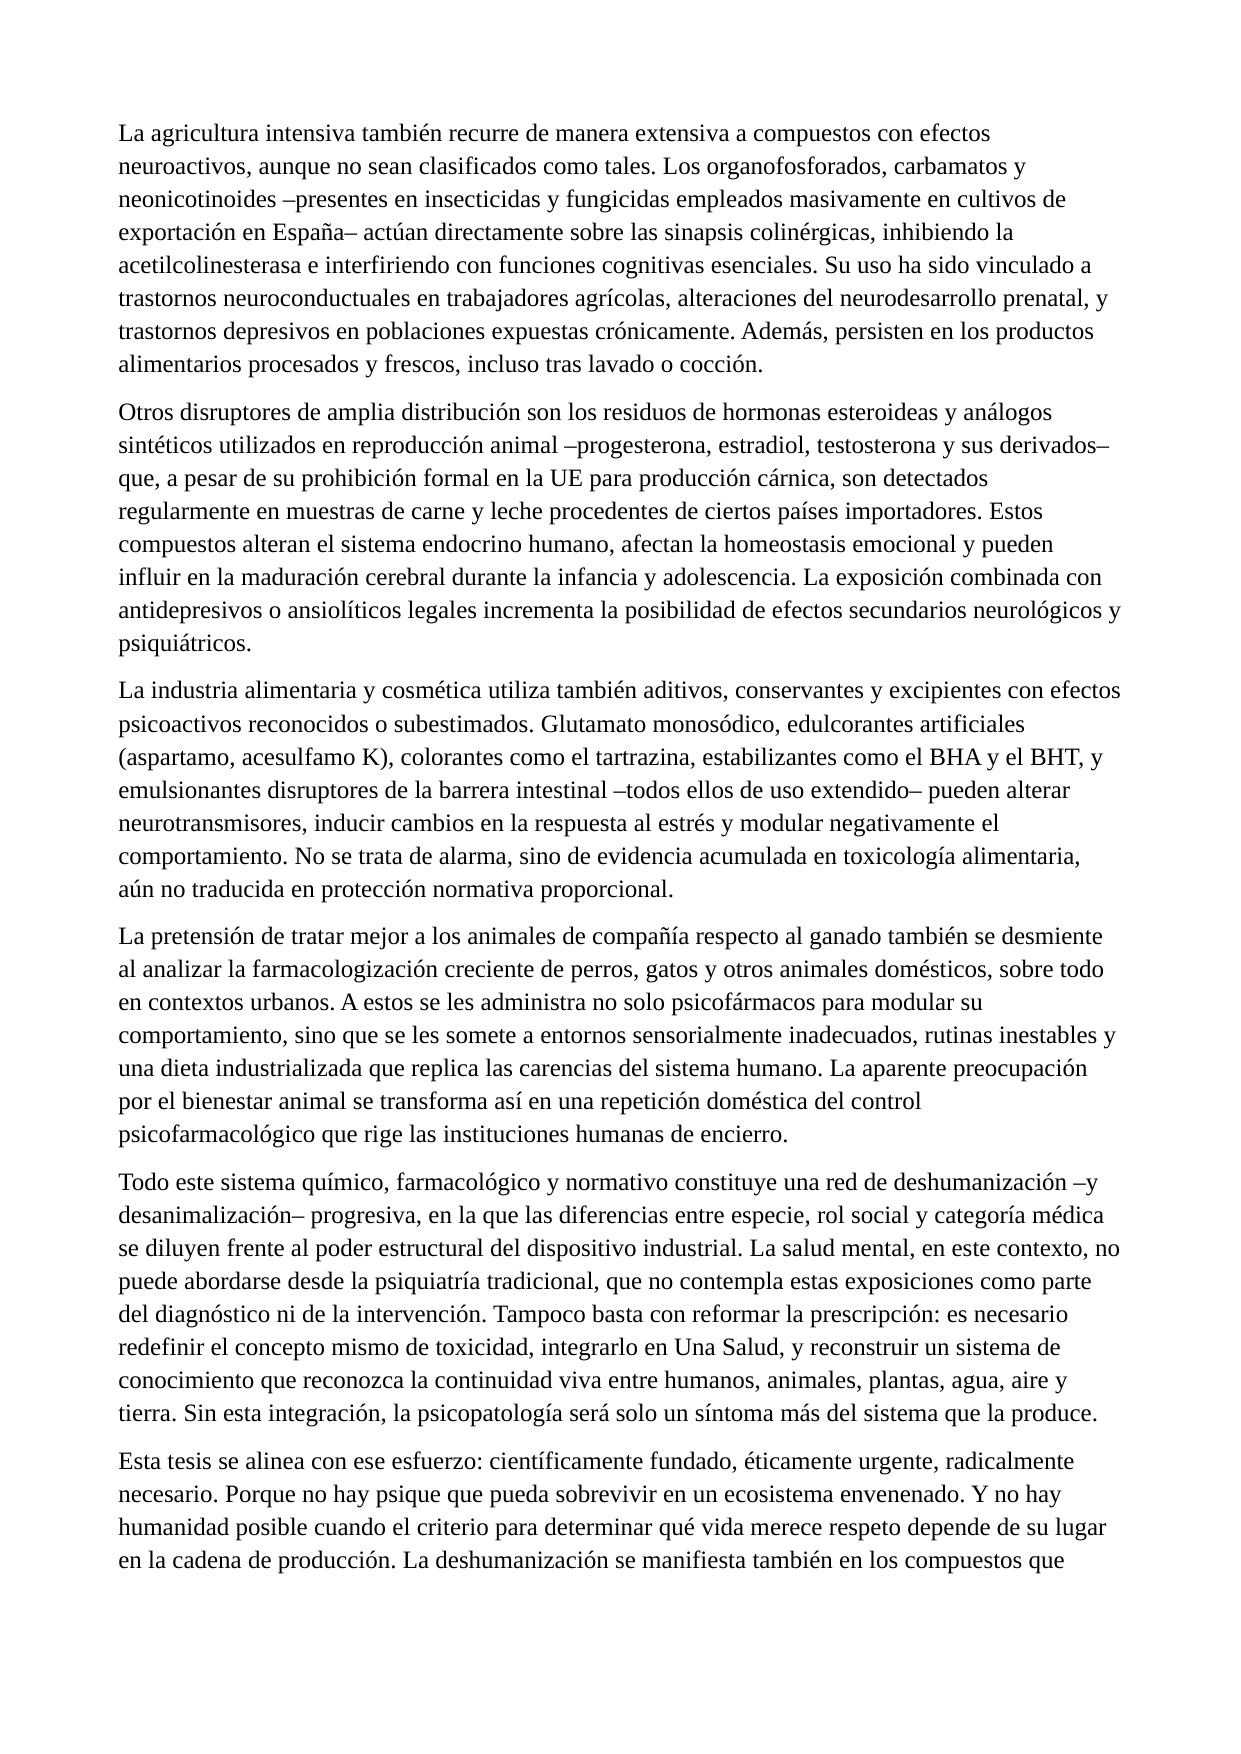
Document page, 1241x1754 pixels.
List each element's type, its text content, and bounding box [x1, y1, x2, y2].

text Todo este sistema químico, farmacológico y normativo constituye una red de deshumanización –y desanimalización– progresiva, en la que las diferencias entre especie, rol social y categoría médica se diluyen frente al poder estructural del dispositivo industrial. La salud mental, en este contexto, no puede abordarse desde la psiquiatría tradicional, que no contempla estas exposiciones como parte del diagnóstico ni de la intervención. Tampoco basta con reformar la prescripción: es necesario redefinir el concepto mismo de toxicidad, integrarlo en Una Salud, y reconstruir un sistema de conocimiento que reconozca la continuidad viva entre humanos, animales, plantas, agua, aire y tierra. Sin esta integración, la psicopatología será solo un síntoma más del sistema que la produce. [118, 1167, 1122, 1427]
text Otros disruptores de amplia distribución son los residuos de hormonas esteroideas y análogos sintéticos utilizados en reproducción animal –progesterona, estradiol, testosterona y sus derivados– que, a pesar de su prohibición formal en la UE para producción cárnica, son detectados regularmente en muestras de carne y leche procedentes de ciertos países importadores. Estos compuestos alteran el sistema endocrino humano, afectan la homeostasis emocional y pueden influir en la maduración cerebral durante la infancia y adolescencia. La exposición combinada con antidepresivos o ansiolíticos legales incrementa la posibilidad de efectos secundarios neurológicos y psiquiátricos. [118, 397, 1122, 657]
text La agricultura intensiva también recurre de manera extensiva a compuestos con efectos neuroactivos, aunque no sean clasificados como tales. Los organofosforados, carbamatos y neonicotinoides –presentes en insecticidas y fungicidas empleados masivamente en cultivos de exportación en España– actúan directamente sobre las sinapsis colinérgicas, inhibiendo la acetilcolinesterasa e interfiriendo con funciones cognitivas esenciales. Su uso ha sido vinculado a trastornos neuroconductuales en trabajadores agrícolas, alteraciones del neurodesarrollo prenatal, y trastornos depresivos en poblaciones expuestas crónicamente. Además, persisten en los productos alimentarios procesados y frescos, incluso tras lavado o cocción. [118, 118, 1122, 378]
text Esta tesis se alinea con ese esfuerzo: científicamente fundado, éticamente urgente, radicalmente necesario. Porque no hay psique que pueda sobrevivir en un ecosistema envenenado. Y no hay humanidad posible cuando el criterio para determinar qué vida merece respeto depende de su lugar en la cadena de producción. La deshumanización se manifiesta también en los compuestos que [118, 1446, 1122, 1574]
text La industria alimentaria y cosmética utiliza también aditivos, conservantes y excipientes con efectos psicoactivos reconocidos o subestimados. Glutamato monosódico, edulcorantes artificiales (aspartamo, acesulfamo K), colorantes como el tartrazina, estabilizantes como el BHA y el BHT, y emulsionantes disruptores de la barrera intestinal –todos ellos de uso extendido– pueden alterar neurotransmisores, inducir cambios en la respuesta al estrés y modular negativamente el comportamiento. No se trata de alarma, sino de evidencia acumulada en toxicología alimentaria, aún no traducida en protección normativa proporcional. [118, 676, 1122, 902]
text La pretensión de tratar mejor a los animales de compañía respecto al ganado también se desmiente al analizar la farmacologización creciente de perros, gatos y otros animales domésticos, sobre todo en contextos urbanos. A estos se les administra no solo psicofármacos para modular su comportamiento, sino que se les somete a entornos sensorialmente inadecuados, rutinas inestables y una dieta industrializada que replica las carencias del sistema humano. La aparente preocupación por el bienestar animal se transforma así en una repetición doméstica del control psicofarmacológico que rige las instituciones humanas de encierro. [118, 921, 1122, 1148]
